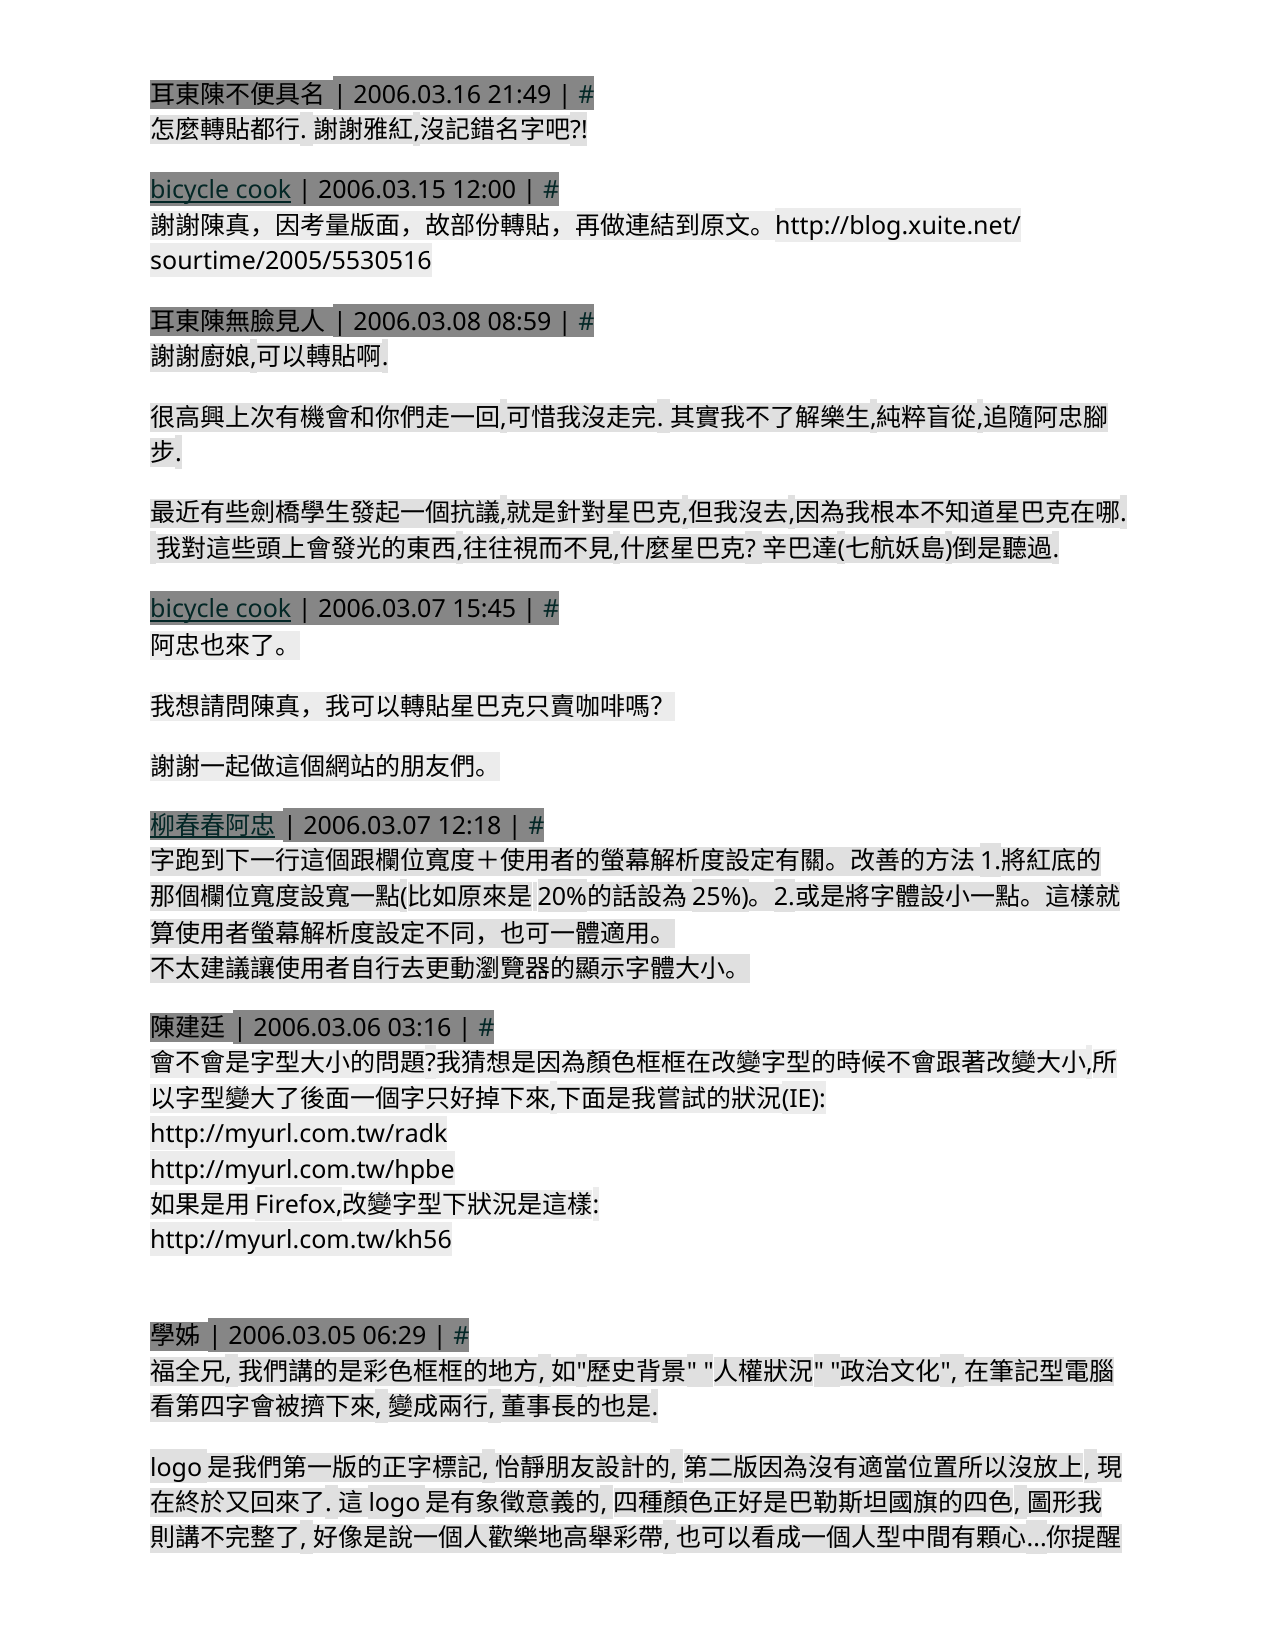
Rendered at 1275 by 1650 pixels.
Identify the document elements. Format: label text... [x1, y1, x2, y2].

text 最近有些劍橋學生發起一個抗議,就是針對星巴克,但我沒去,因為我根本不知道星巴克在哪. 我對這些頭上會發光的東西,往往視而不見,什麼星巴克? 辛巴達(七航妖島)倒是聽過. [150, 494, 1125, 564]
text bicycle cook | 2006.03.07 15:45 | # [150, 589, 1125, 625]
text 福全兄, 我們講的是彩色框框的地方, 如"歷史背景" "人權狀況" "政治文化", 在筆記型電腦看第四字會被擠下來, 變成兩行, 董事長的也是. [150, 1352, 1125, 1423]
text 很高興上次有機會和你們走一回,可惜我沒走完. 其實我不了解樂生,純粹盲從,追隨阿忠腳步. [150, 398, 1125, 469]
text 會不會是字型大小的問題?我猜想是因為顏色框框在改變字型的時候不會跟著改變大小,所以字型變大了後面一個字只好掉下來,下面是我嘗試的狀況(IE): http://myurl.com.tw/radk http://myurl.com.tw/hpbe 如果是用Firefox,改變字型下狀況是這樣: http://myurl.com.tw/kh56 [150, 1044, 1125, 1292]
text 謝謝陳真，因考量版面，故部份轉貼，再做連結到原文。http://blog.xuite.net/sourtime/2005/5530516 [150, 206, 1125, 277]
text 怎麼轉貼都行. 謝謝雅紅,沒記錯名字吧?! [150, 110, 1125, 146]
text 我想請問陳真，我可以轉貼星巴克只賣咖啡嗎？ [150, 685, 1125, 721]
text 耳東陳不便具名 | 2006.03.16 21:49 | # [150, 75, 1125, 110]
text 字跑到下一行這個跟欄位寬度＋使用者的螢幕解析度設定有關。改善的方法1.將紅底的那個欄位寬度設寬一點(比如原來是20%的話設為25%)。2.或是將字體設小一點。這樣就算使用者螢幕解析度設定不同，也可一體適用。 不太建議讓使用者自行去更動瀏覽器的顯示字體大小。 [150, 842, 1125, 983]
text 耳東陳無臉見人 | 2006.03.08 08:59 | # [150, 302, 1125, 337]
text 學姊 | 2006.03.05 06:29 | # [150, 1317, 1125, 1352]
text logo是我們第一版的正字標記, 怡靜朋友設計的, 第二版因為沒有適當位置所以沒放上, 現在終於又回來了. 這logo是有象徵意義的, 四種顏色正好是巴勒斯坦國旗的四色, 圖形我則講不完整了, 好像是說一個人歡樂地高舉彩帶, 也可以看成一個人型中間有顆心...你提醒 [150, 1448, 1125, 1554]
text 柳春春阿忠 | 2006.03.07 12:18 | # [150, 806, 1125, 842]
text 謝謝廚娘,可以轉貼啊. [150, 337, 1125, 373]
text 阿忠也來了。 [150, 625, 1125, 660]
text bicycle cook | 2006.03.15 12:00 | # [150, 171, 1125, 206]
text 謝謝一起做這個網站的朋友們。 [150, 746, 1125, 781]
text 陳建廷 | 2006.03.06 03:16 | # [150, 1008, 1125, 1044]
